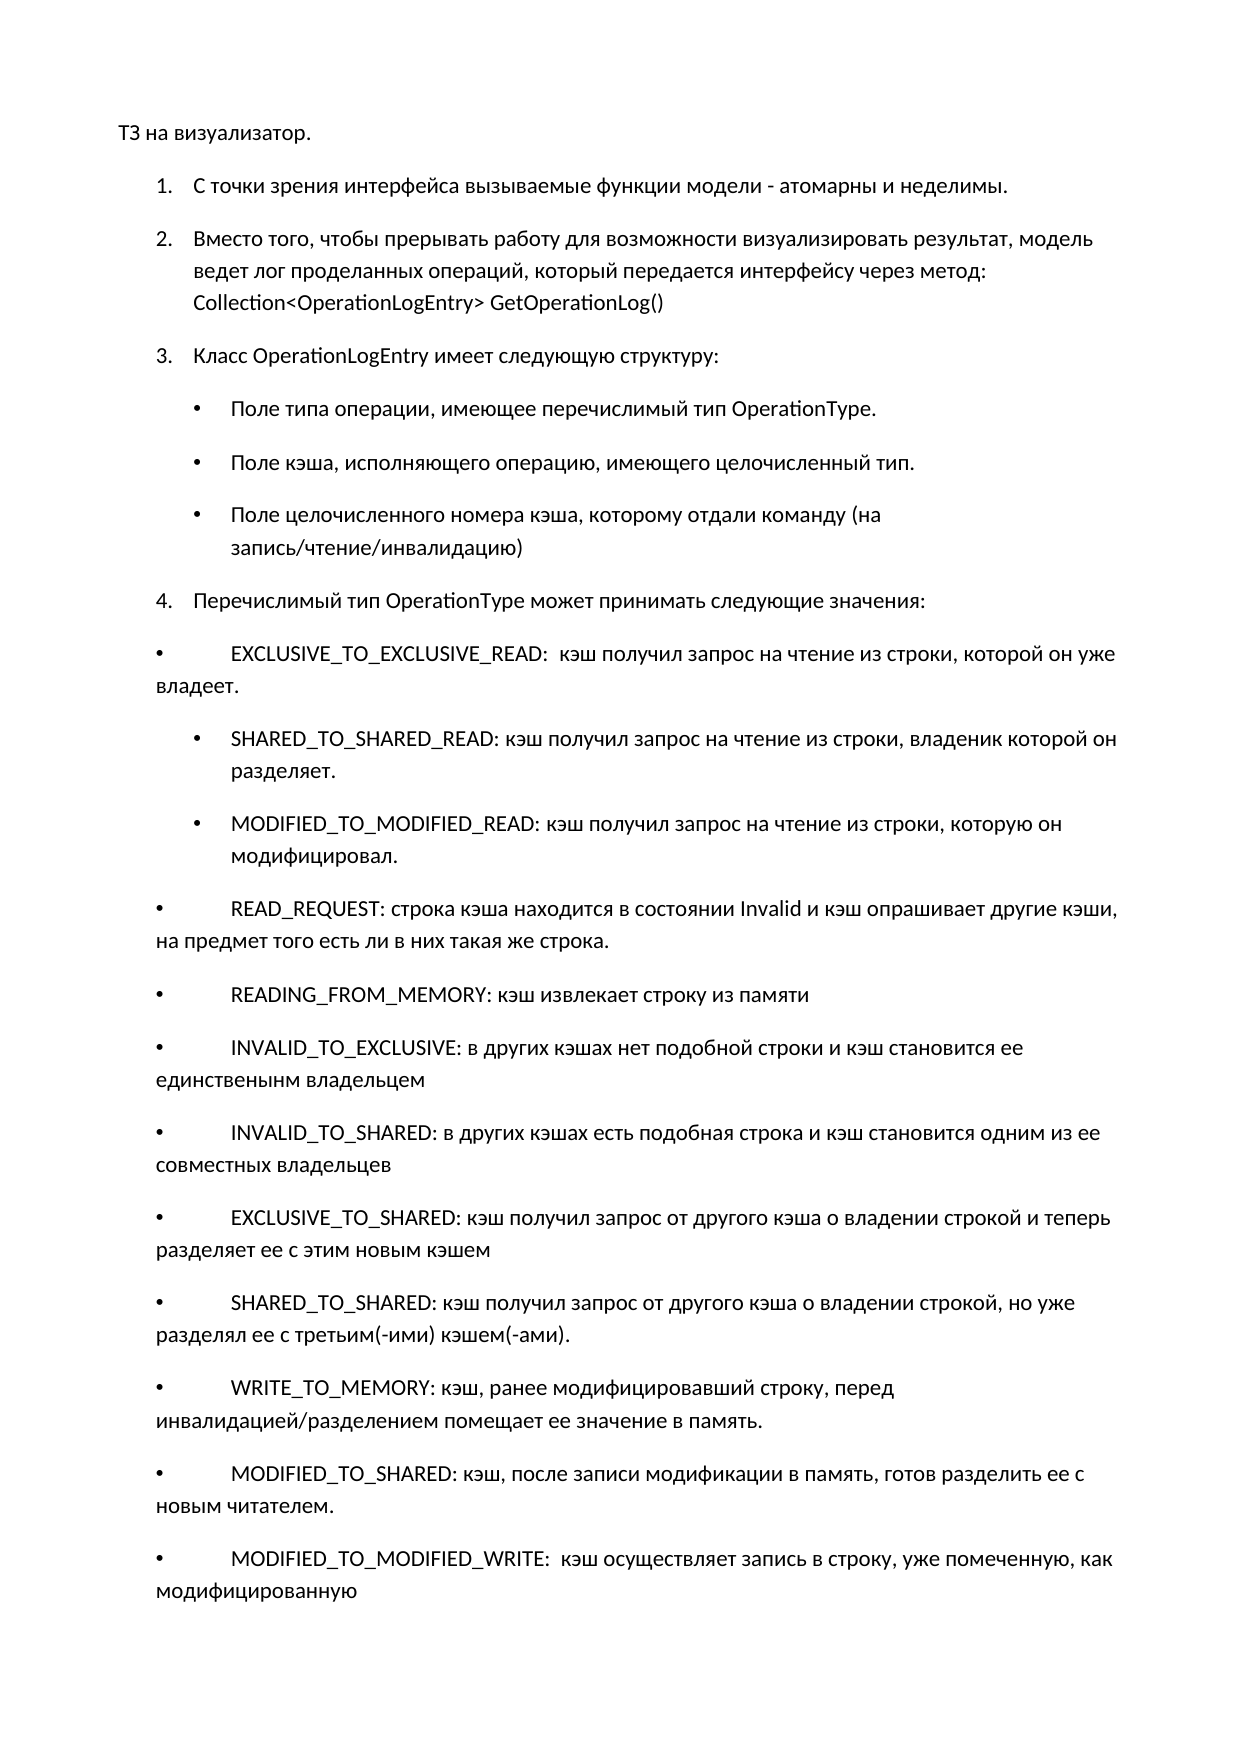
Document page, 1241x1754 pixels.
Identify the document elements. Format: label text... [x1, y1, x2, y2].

list Вместо того, чтобы прерывать работу для возможности визуализировать результат, модель ведет лог проделанных операций, который передается интерфейсу через метод: Collection<OperationLogEntry> GetOperationLog() [156, 224, 1122, 317]
list MODIFIED_TO_MODIFIED_READ: кэш получил запрос на чтение из строки, которую он модифицировал. [193, 809, 1122, 869]
list INVALID_TO_SHARED: в других кэшах есть подобная строка и кэш становится одним из ее совместных владельцев [156, 1118, 1122, 1178]
list SHARED_TO_SHARED_READ: кэш получил запрос на чтение из строки, владеник которой он разделяет. [193, 724, 1122, 784]
list С точки зрения интерфейса вызываемые функции модели - атомарны и неделимы. [156, 171, 1122, 199]
list MODIFIED_TO_SHARED: кэш, после записи модификации в память, готов разделить ее с новым читателем. [156, 1459, 1122, 1519]
list READ_REQUEST: строка кэша находится в состоянии Invalid и кэш опрашивает другие кэши, на предмет того есть ли в них такая же строка. [156, 894, 1122, 955]
list Поле кэша, исполняющего операцию, имеющего целочисленный тип. [193, 448, 1122, 476]
list SHARED_TO_SHARED: кэш получил запрос от другого кэша о владении строкой, но уже разделял ее с третьим(-ими) кэшем(-ами). [156, 1288, 1122, 1348]
list Поле типа операции, имеющее перечислимый тип OperationType. [193, 394, 1122, 423]
list EXCLUSIVE_TO_EXCLUSIVE_READ: кэш получил запрос на чтение из строки, которой он уже владеет. [156, 639, 1122, 699]
text ТЗ на визуализатор. [118, 118, 1122, 146]
list Поле целочисленного номера кэша, которому отдали команду (на запись/чтение/инвалидацию) [193, 501, 1122, 561]
list INVALID_TO_EXCLUSIVE: в других кэшах нет подобной строки и кэш становится ее единственынм владельцем [156, 1033, 1122, 1093]
list MODIFIED_TO_MODIFIED_WRITE: кэш осуществляет запись в строку, уже помеченную, как модифицированную [156, 1544, 1122, 1604]
list Перечислимый тип OperationType может принимать следующие значения: [156, 586, 1122, 614]
list WRITE_TO_MEMORY: кэш, ранее модифицировавший строку, перед инвалидацией/разделением помещает ее значение в память. [156, 1373, 1122, 1434]
list Класс OperationLogEntry имеет следующую структуру: [156, 342, 1122, 369]
list READING_FROM_MEMORY: кэш извлекает строку из памяти [156, 980, 1122, 1008]
list EXCLUSIVE_TO_SHARED: кэш получил запрос от другого кэша о владении строкой и теперь разделяет ее с этим новым кэшем [156, 1203, 1122, 1263]
